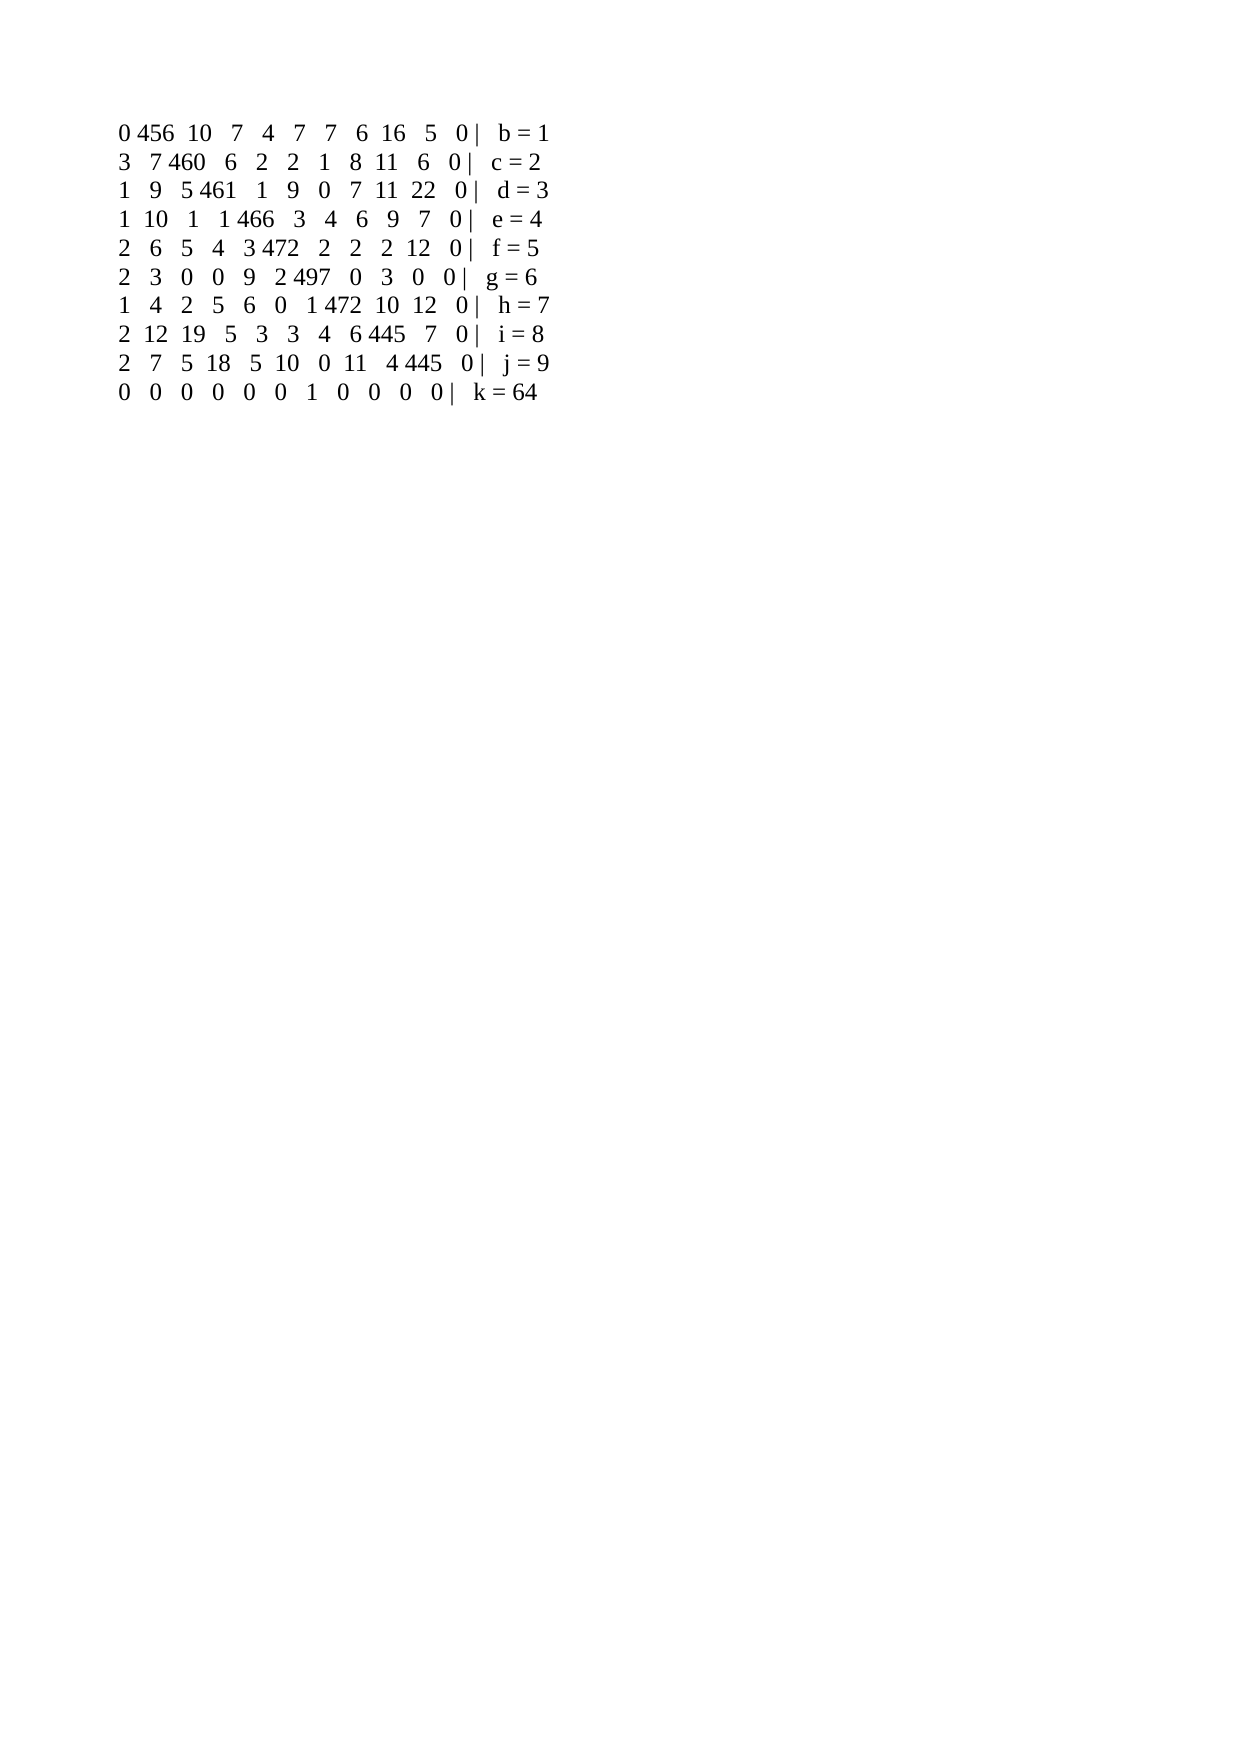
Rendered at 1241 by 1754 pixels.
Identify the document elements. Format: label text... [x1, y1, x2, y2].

text 1 10 1 1 466 3 4 6 9 7 0 | e = 4 [118, 204, 1122, 233]
text 2 12 19 5 3 3 4 6 445 7 0 | i = 8 [118, 319, 1122, 348]
text 3 7 460 6 2 2 1 8 11 6 0 | c = 2 [118, 147, 1122, 176]
text 1 4 2 5 6 0 1 472 10 12 0 | h = 7 [118, 291, 1122, 319]
text 0 0 0 0 0 0 1 0 0 0 0 | k = 64 [118, 377, 1122, 406]
text 2 3 0 0 9 2 497 0 3 0 0 | g = 6 [118, 262, 1122, 291]
text 2 7 5 18 5 10 0 11 4 445 0 | j = 9 [118, 348, 1122, 377]
text 1 9 5 461 1 9 0 7 11 22 0 | d = 3 [118, 176, 1122, 204]
text 2 6 5 4 3 472 2 2 2 12 0 | f = 5 [118, 233, 1122, 262]
text 0 456 10 7 4 7 7 6 16 5 0 | b = 1 [118, 118, 1122, 147]
